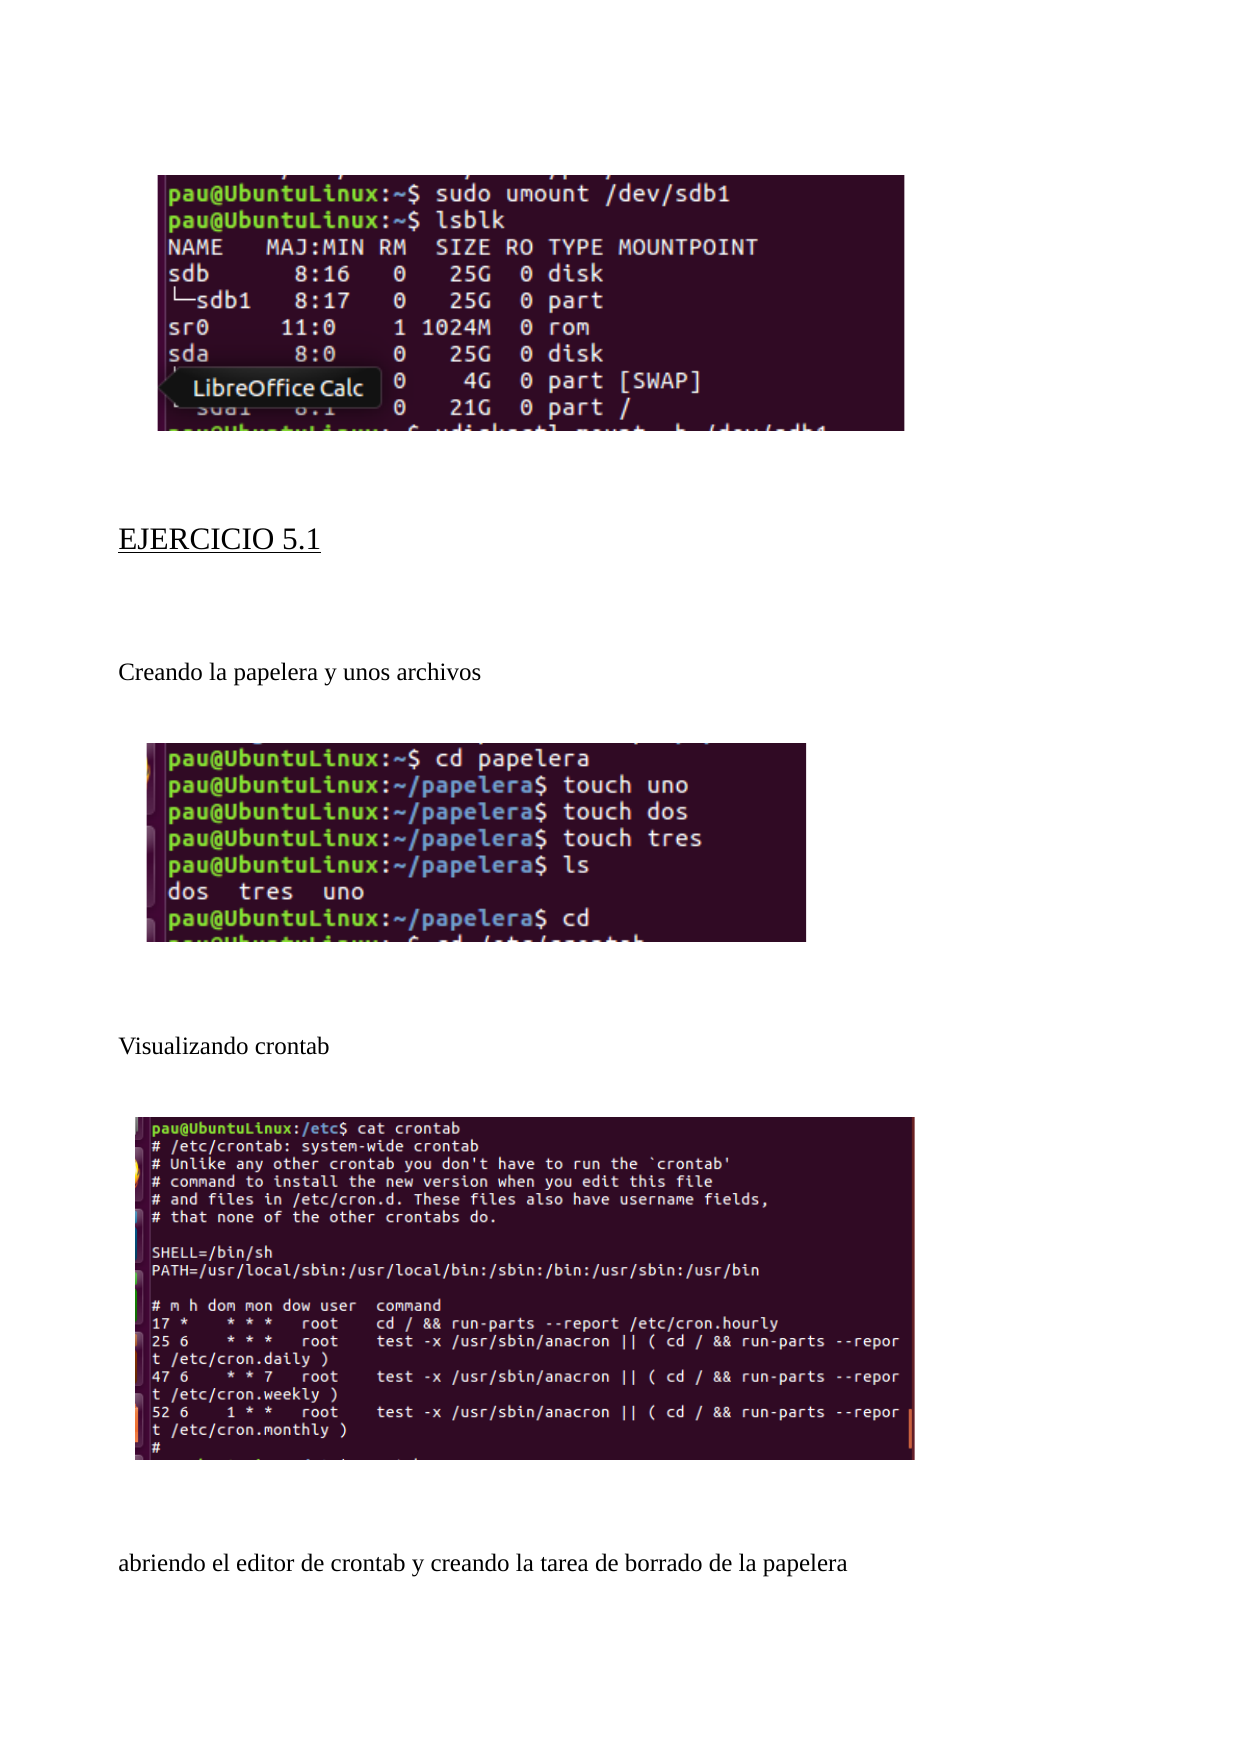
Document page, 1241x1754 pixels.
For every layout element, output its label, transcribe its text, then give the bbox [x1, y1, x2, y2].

text EJERCICIO 5.1 [118, 521, 1122, 557]
text abriendo el editor de crontab y creando la tarea de borrado de la papelera [118, 1548, 1122, 1577]
picture [135, 1117, 915, 1460]
text Creando la papelera y unos archivos [118, 657, 1122, 686]
picture [146, 743, 807, 942]
text Visualizando crontab [118, 1031, 1122, 1060]
picture [157, 175, 905, 431]
